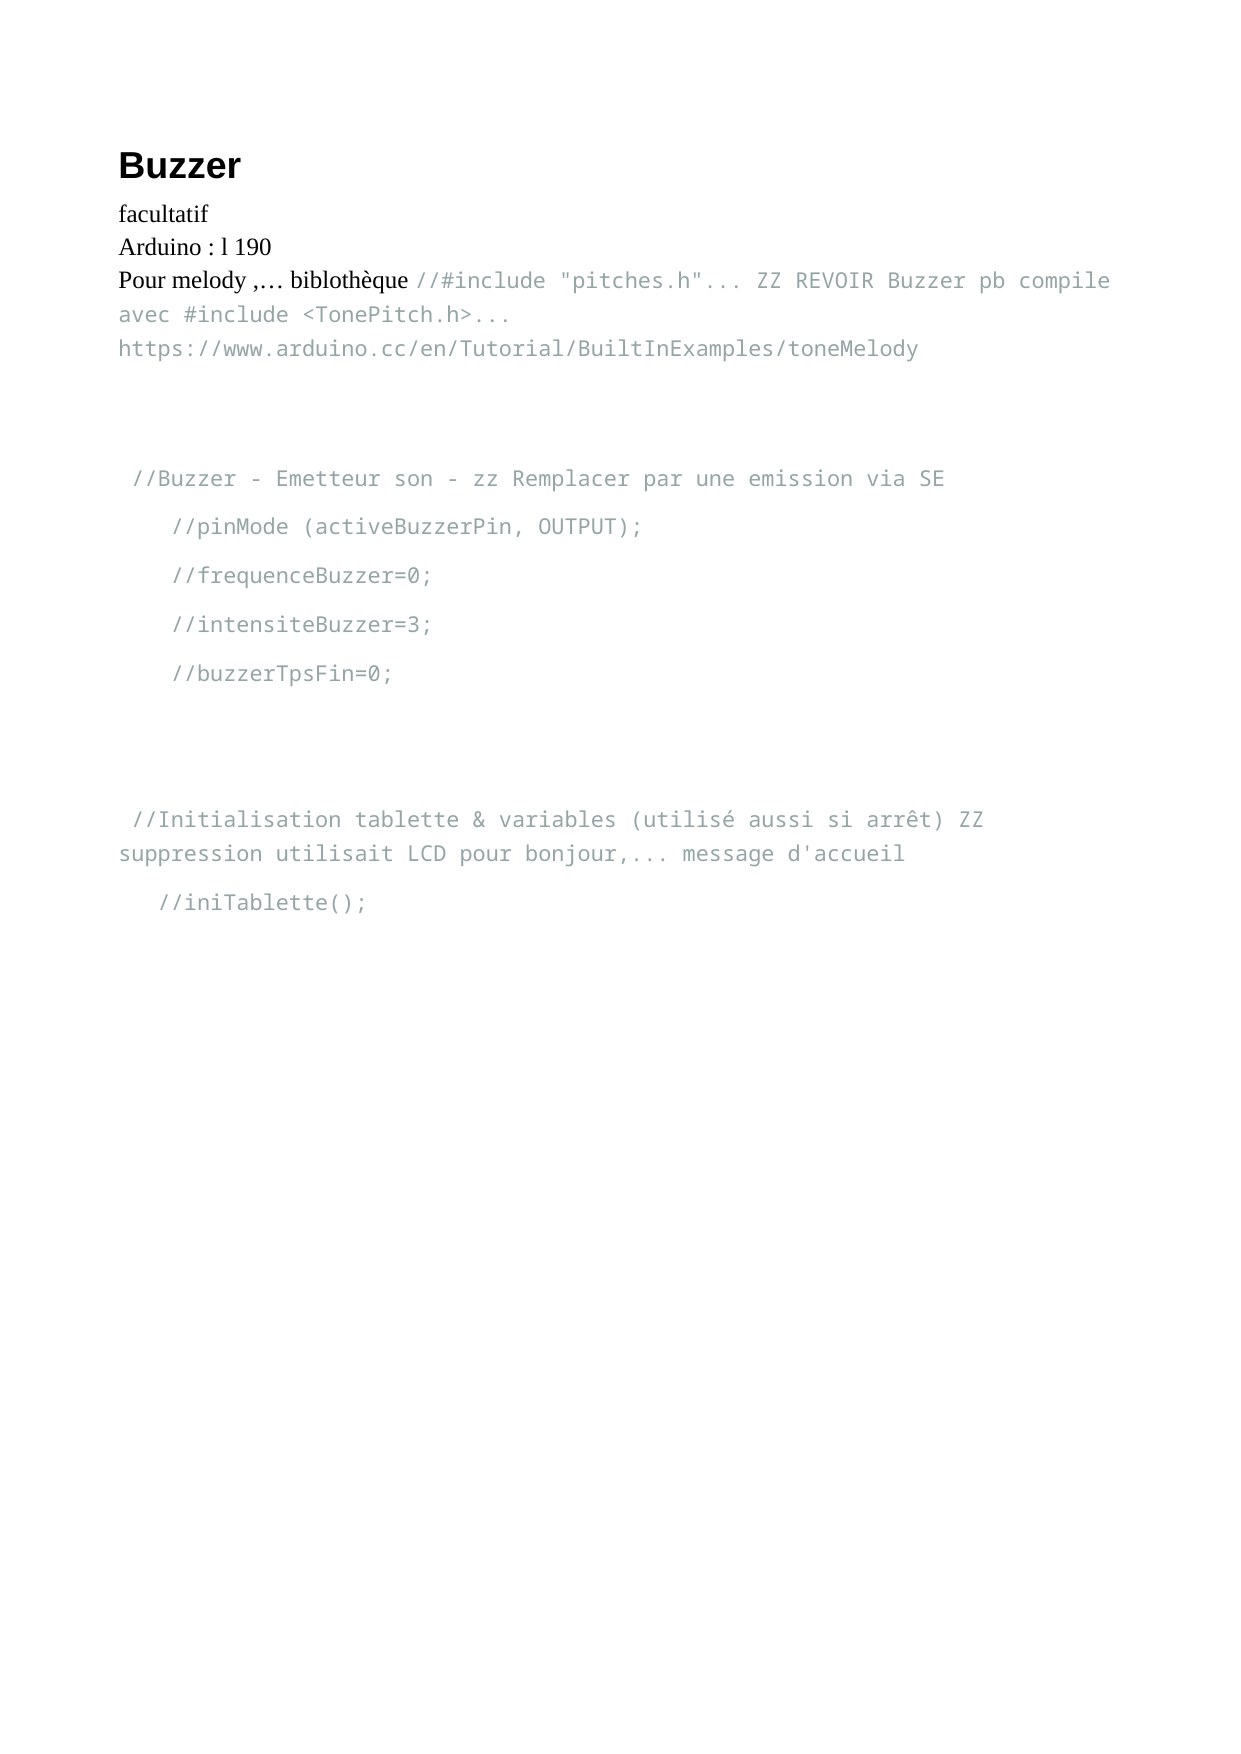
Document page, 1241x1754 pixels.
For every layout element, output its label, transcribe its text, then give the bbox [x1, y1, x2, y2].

text //Initialisation tablette & variables (utilisé aussi si arrêt) ZZ suppression utilisait LCD pour bonjour,... message d'accueil [118, 804, 1122, 868]
text facultatif Arduino : l 190 Pour melody ,… biblothèque //#include "pitches.h"... ZZ REVOIR Buzzer pb compile avec #include <TonePitch.h>... https://www.arduino.cc/en/Tutorial/BuiltInExamples/toneMelody [118, 199, 1122, 363]
subtitle Buzzer [118, 143, 1122, 186]
text //pinMode (activeBuzzerPin, OUTPUT); [118, 511, 1122, 541]
text //iniTablette(); [118, 887, 1122, 917]
text //Buzzer - Emetteur son - zz Remplacer par une emission via SE [118, 463, 1122, 492]
text //buzzerTpsFin=0; [118, 658, 1122, 687]
text //intensiteBuzzer=3; [118, 609, 1122, 639]
text //frequenceBuzzer=0; [118, 560, 1122, 590]
